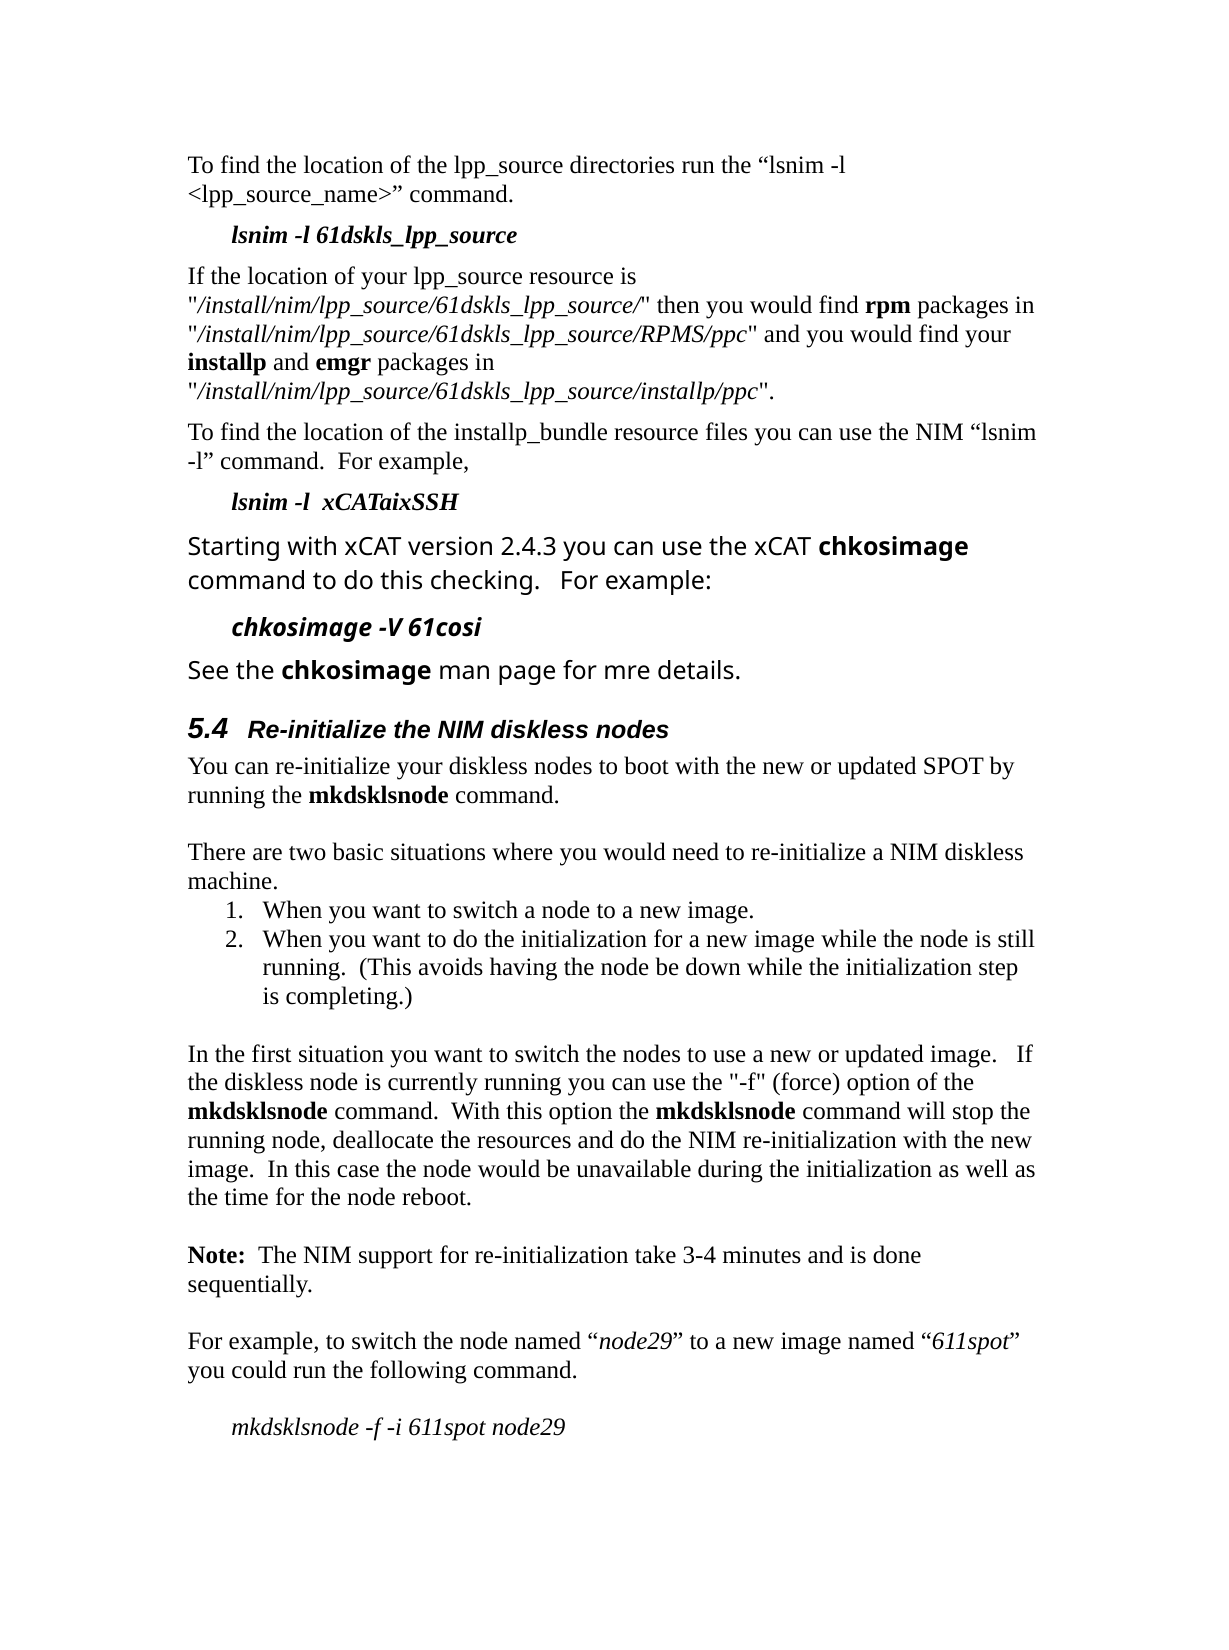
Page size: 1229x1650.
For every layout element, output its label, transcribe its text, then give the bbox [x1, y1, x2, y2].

text lsnim -l xCATaixSSH [187, 487, 1041, 516]
text lsnim -l 61dskls_lpp_source [187, 220, 1041, 249]
text In the first situation you want to switch the nodes to use a new or updated image. If the diskless node is currently running you can use the "-f" (force) option of the mkdsklsnode command. With this option the mkdsklsnode command will stop the running node, deallocate the resources and do the NIM re-initialization with the new image. In this case the node would be unavailable during the initialization as well as the time for the node reboot. [187, 1039, 1041, 1211]
text chkosimage -V 61cosi [187, 609, 1041, 643]
text If the location of your lpp_source resource is "/install/nim/lpp_source/61dskls_lpp_source/" then you would find rpm packages in "/install/nim/lpp_source/61dskls_lpp_source/RPMS/ppc" and you would find your installp and emgr packages in "/install/nim/lpp_source/61dskls_lpp_source/installp/ppc". [187, 261, 1041, 405]
text Note: The NIM support for re-initialization take 3-4 minutes and is done sequentially. [187, 1240, 1041, 1297]
text You can re-initialize your diskless nodes to boot with the new or updated SPOT by running the mkdsklsnode command. [187, 751, 1041, 809]
text See the chkosimage man page for mre details. [187, 652, 1041, 686]
text To find the location of the lpp_source directories run the “lsnim -l <lpp_source_name>” command. [187, 150, 1041, 207]
text To find the location of the installp_bundle resource files you can use the NIM “lsnim -l” command. For example, [187, 417, 1041, 475]
list When you want to switch a node to a new image. [225, 895, 1041, 924]
text There are two basic situations where you would need to re-initialize a NIM diskless machine. [187, 837, 1041, 895]
text For example, to switch the node named “node29” to a new image named “611spot” you could run the following command. [187, 1326, 1041, 1384]
text Starting with xCAT version 2.4.3 you can use the xCAT chkosimage command to do this checking. For example: [187, 529, 1041, 597]
text mkdsklsnode -f -i 611spot node29 [187, 1412, 1041, 1441]
list When you want to do the initialization for a new image while the node is still running. (This avoids having the node be down while the initialization step is completing.) [225, 924, 1041, 1010]
subtitle Re-initialize the NIM diskless nodes [187, 711, 1041, 745]
